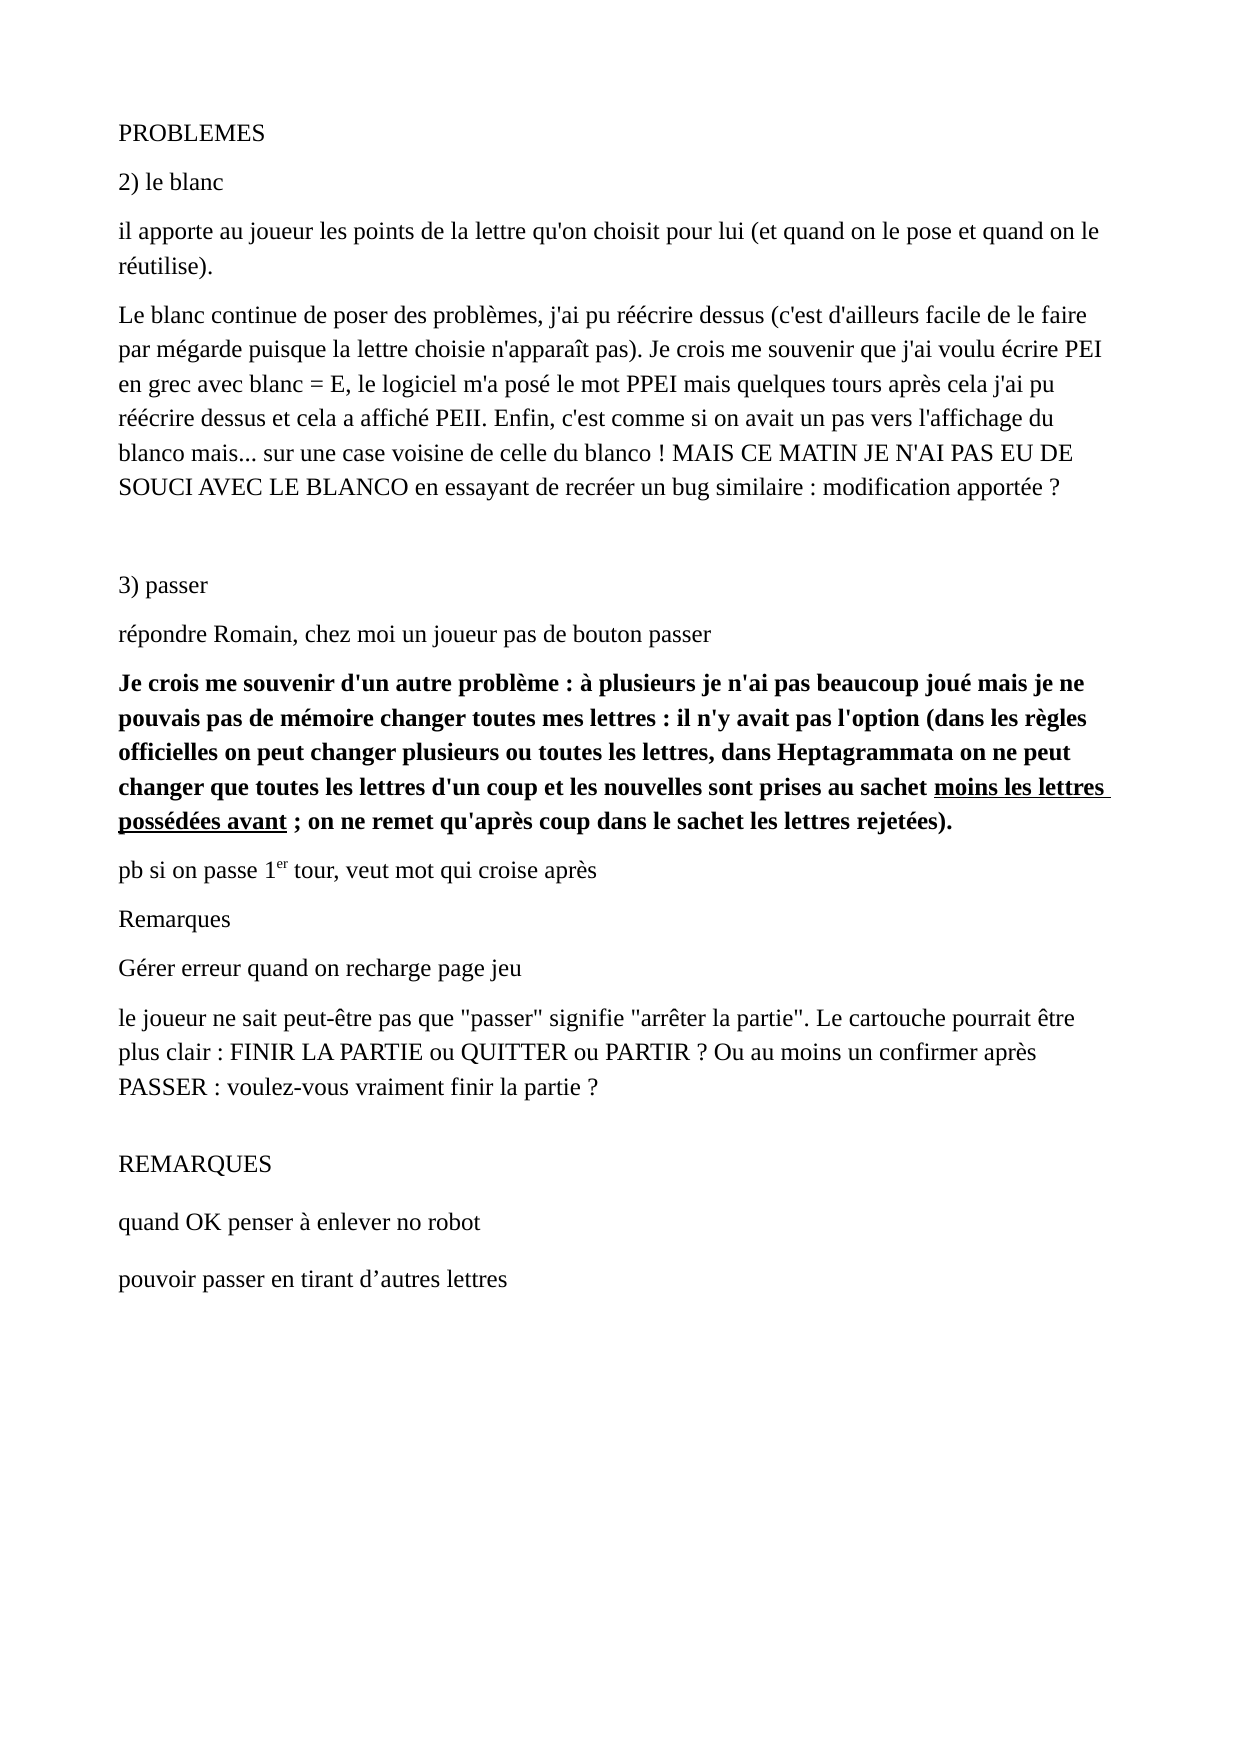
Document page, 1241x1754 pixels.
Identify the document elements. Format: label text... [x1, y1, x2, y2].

text PROBLEMES [118, 118, 1122, 147]
text quand OK penser à enlever no robot [118, 1207, 1122, 1236]
text REMARQUES [118, 1149, 1122, 1178]
text 3) passer [118, 570, 1122, 599]
text pouvoir passer en tirant d’autres lettres [118, 1264, 1122, 1293]
text il apporte au joueur les points de la lettre qu'on choisit pour lui (et quand on le pose et quand on le réutilise). [118, 216, 1122, 279]
text Je crois me souvenir d'un autre problème : à plusieurs je n'ai pas beaucoup joué mais je ne pouvais pas de mémoire changer toutes mes lettres : il n'y avait pas l'option (dans les règles officielles on peut changer plusieurs ou toutes les lettres, dans Heptagrammata on ne peut changer que toutes les lettres d'un coup et les nouvelles sont prises au sachet moins les lettres possédées avant ; on ne remet qu'après coup dans le sachet les lettres rejetées). [118, 668, 1122, 835]
text répondre Romain, chez moi un joueur pas de bouton passer [118, 619, 1122, 648]
text 2) le blanc [118, 167, 1122, 196]
text pb si on passe 1er tour, veut mot qui croise après [118, 855, 1122, 884]
text le joueur ne sait peut-être pas que "passer" signifie "arrêter la partie". Le cartouche pourrait être plus clair : FINIR LA PARTIE ou QUITTER ou PARTIR ? Ou au moins un confirmer après PASSER : voulez-vous vraiment finir la partie ? [118, 1003, 1122, 1100]
text Le blanc continue de poser des problèmes, j'ai pu réécrire dessus (c'est d'ailleurs facile de le faire par mégarde puisque la lettre choisie n'apparaît pas). Je crois me souvenir que j'ai voulu écrire PEI en grec avec blanc = E, le logiciel m'a posé le mot PPEI mais quelques tours après cela j'ai pu réécrire dessus et cela a affiché PEII. Enfin, c'est comme si on avait un pas vers l'affichage du blanco mais... sur une case voisine de celle du blanco ! MAIS CE MATIN JE N'AI PAS EU DE SOUCI AVEC LE BLANCO en essayant de recréer un bug similaire : modification apportée ? [118, 300, 1122, 501]
text Remarques [118, 904, 1122, 933]
text Gérer erreur quand on recharge page jeu [118, 953, 1122, 982]
